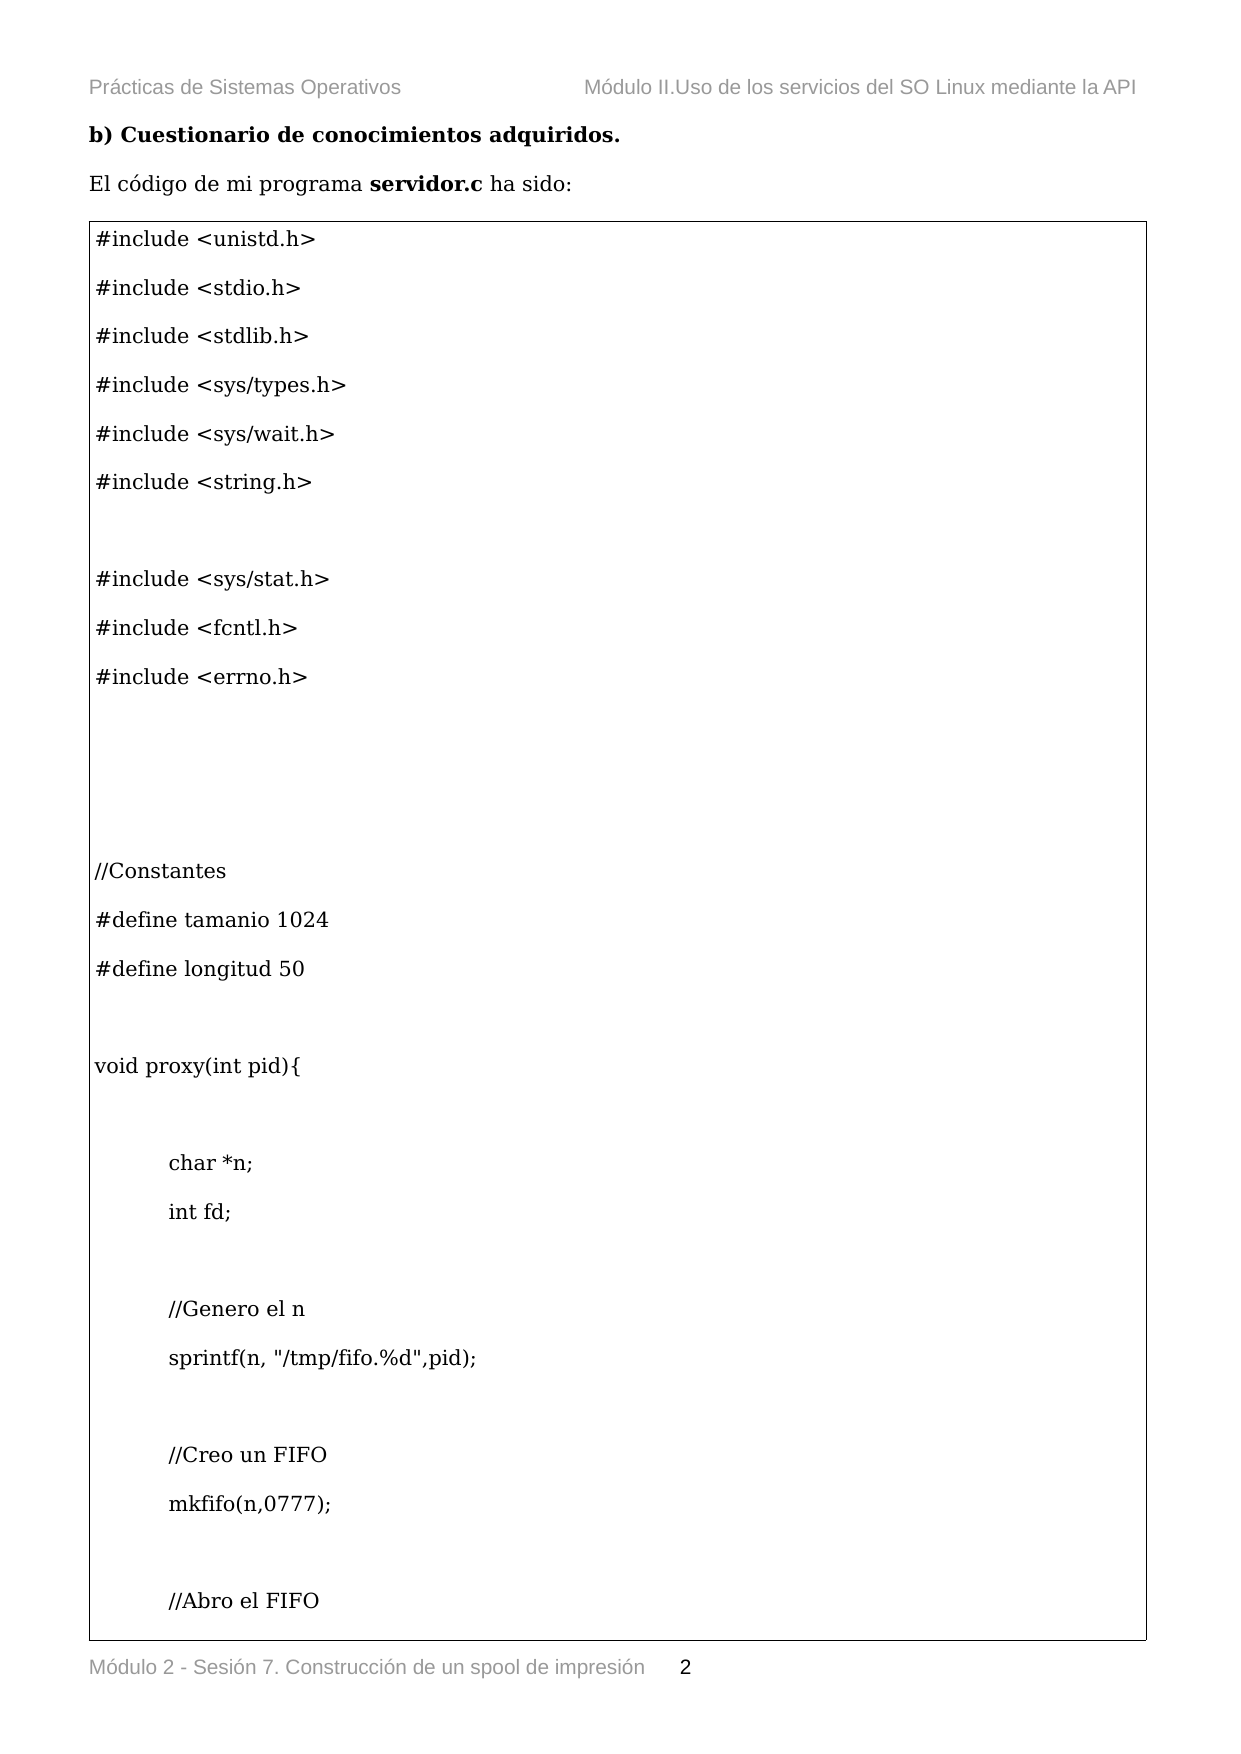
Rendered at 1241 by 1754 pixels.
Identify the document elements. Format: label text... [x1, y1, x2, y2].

text El código de mi programa servidor.c ha sido: [89, 172, 1146, 197]
text b) Cuestionario de conocimientos adquiridos. [89, 123, 1146, 148]
table_header #include <unistd.h> #include <stdio.h> #include <stdlib.h> #include <sys/types.h> #include <sys/wait.h> #include <string.h> #include <sys/stat.h> #include <fcntl.h> #include <errno.h> //Constantes #define tamanio 1024 #define longitud 50 void proxy(int pid){ char *n; int fd; //Genero el n sprintf(n, "/tmp/fifo.%d",pid); //Creo un FIFO mkfifo(n,0777); //Abro el FIFO [90, 222, 1146, 1640]
